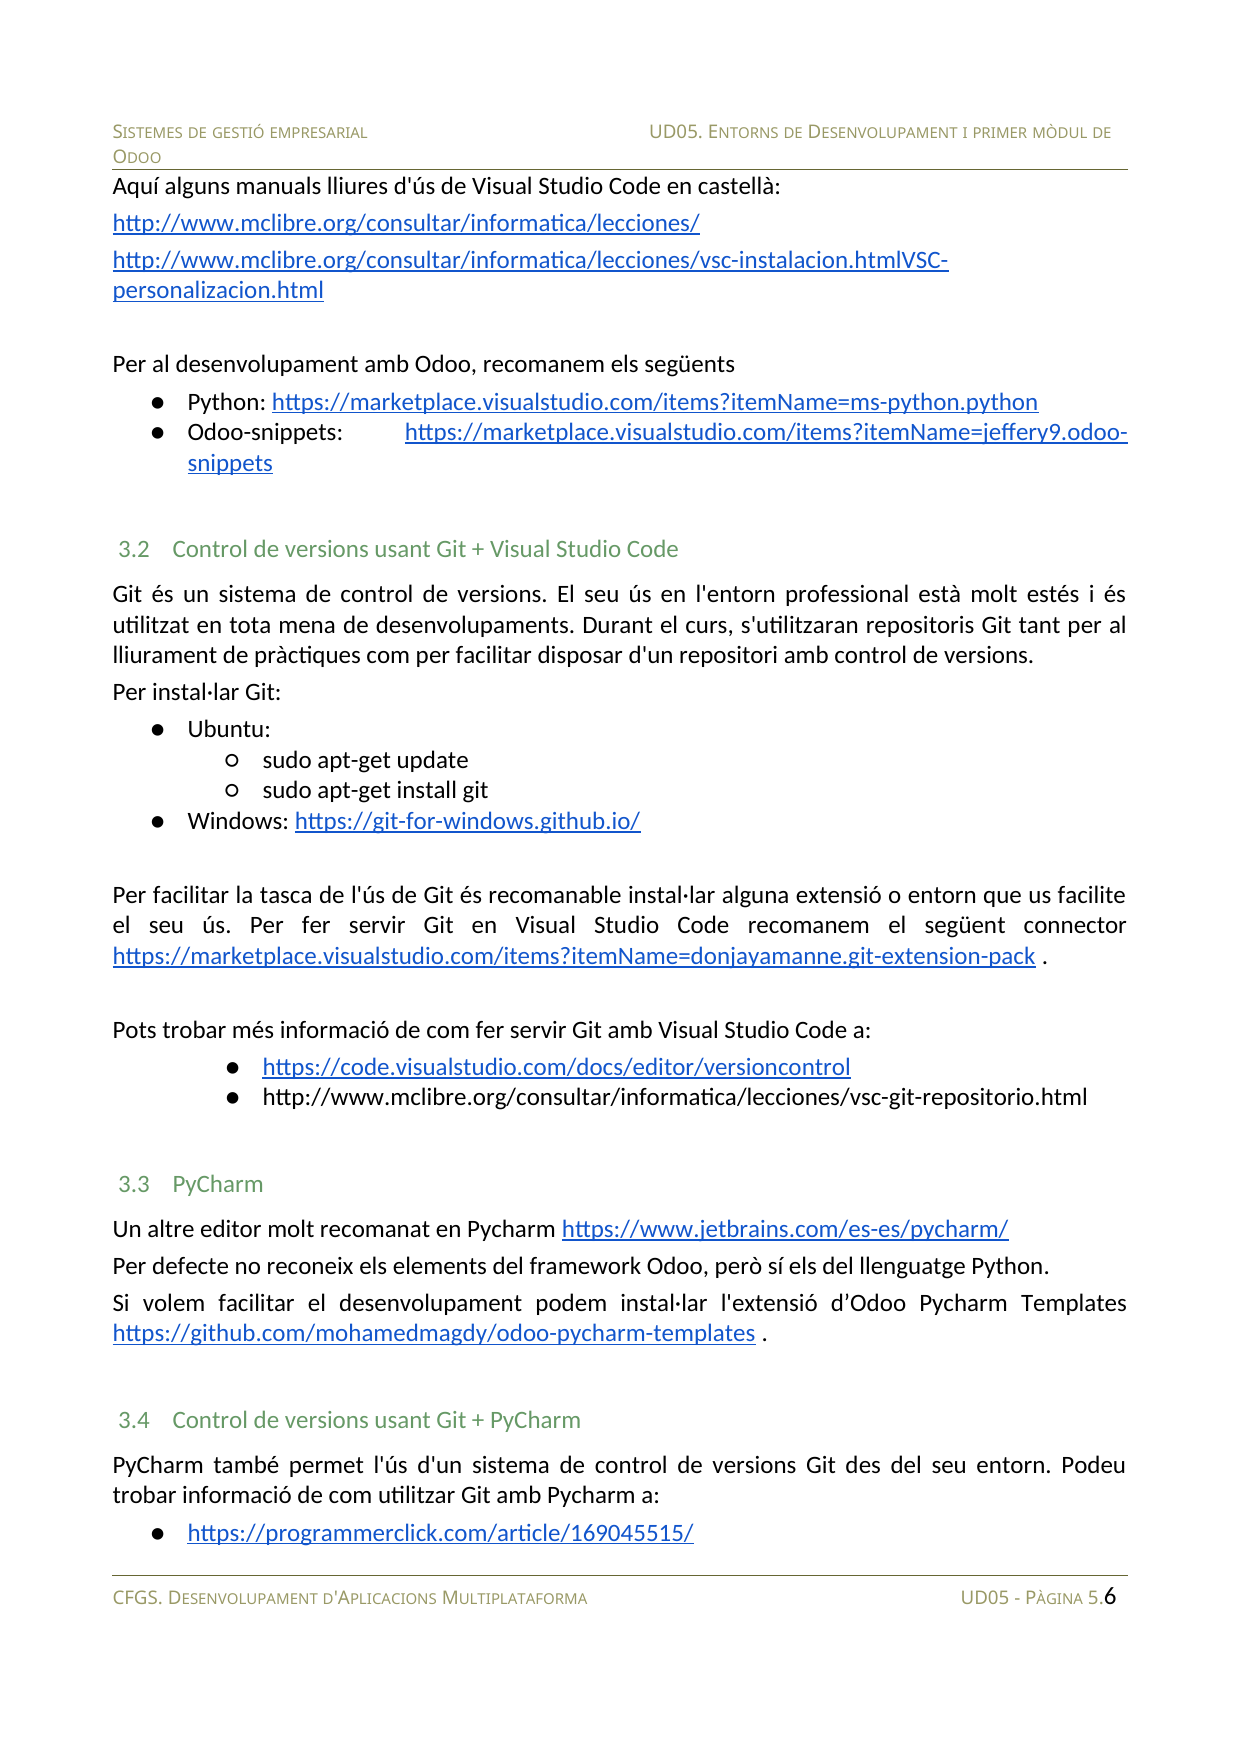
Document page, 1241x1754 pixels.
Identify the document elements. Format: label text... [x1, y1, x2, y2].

subtitle Control de versions usant Git + Visual Studio Code [112, 533, 1128, 563]
text Si volem facilitar el desenvolupament podem instal·lar l'extensió d’Odoo Pycharm Templates https://github.com/mohamedmagdy/odoo-pycharm-templates . [112, 1287, 1128, 1348]
text Git és un sistema de control de versions. El seu ús en l'entorn professional està molt estés i és utilitzat en tota mena de desenvolupaments. Durant el curs, s'utilitzaran repositoris Git tant per al lliurament de pràctiques com per facilitar disposar d'un repositori amb control de versions. [112, 578, 1128, 670]
text http://www.mclibre.org/consultar/informatica/lecciones/vsc-instalacion.htmlVSC-personalizacion.html [112, 244, 1128, 305]
list sudo apt-get install git [225, 774, 1128, 805]
list http://www.mclibre.org/consultar/informatica/lecciones/vsc-git-repositorio.html [225, 1081, 1128, 1112]
list https://code.visualstudio.com/docs/editor/versioncontrol [225, 1051, 1128, 1081]
text PyCharm també permet l'ús d'un sistema de control de versions Git des del seu entorn. Podeu trobar informació de com utilitzar Git amb Pycharm a: [112, 1449, 1128, 1510]
list Windows: https://git-for-windows.github.io/ [150, 805, 1128, 835]
text Un altre editor molt recomanat en Pycharm https://www.jetbrains.com/es-es/pycharm/ [112, 1213, 1128, 1243]
list Ubuntu: [150, 713, 1128, 744]
text Per instal·lar Git: [112, 676, 1128, 707]
list sudo apt-get update [225, 744, 1128, 774]
list Odoo-snippets: https://marketplace.visualstudio.com/items?itemName=jeffery9.odoo-snippets [150, 416, 1128, 477]
text http://www.mclibre.org/consultar/informatica/lecciones/ [112, 207, 1128, 238]
text Per al desenvolupament amb Odoo, recomanem els següents [112, 349, 1128, 379]
list Python: https://marketplace.visualstudio.com/items?itemName=ms-python.python [150, 386, 1128, 416]
list https://programmerclick.com/article/169045515/ [150, 1517, 1128, 1547]
text Aquí alguns manuals lliures d'ús de Visual Studio Code en castellà: [112, 170, 1128, 201]
text Per defecte no reconeix els elements del framework Odoo, però sí els del llenguatge Python. [112, 1250, 1128, 1281]
subtitle Control de versions usant Git + PyCharm [112, 1404, 1128, 1434]
text Per facilitar la tasca de l'ús de Git és recomanable instal·lar alguna extensió o entorn que us facilite el seu ús. Per fer servir Git en Visual Studio Code recomanem el següent connector https://marketplace.visualstudio.com/items?itemName=donjayamanne.git-extension-pack . [112, 879, 1128, 970]
subtitle PyCharm [112, 1168, 1128, 1198]
text Pots trobar més informació de com fer servir Git amb Visual Studio Code a: [112, 1014, 1128, 1044]
